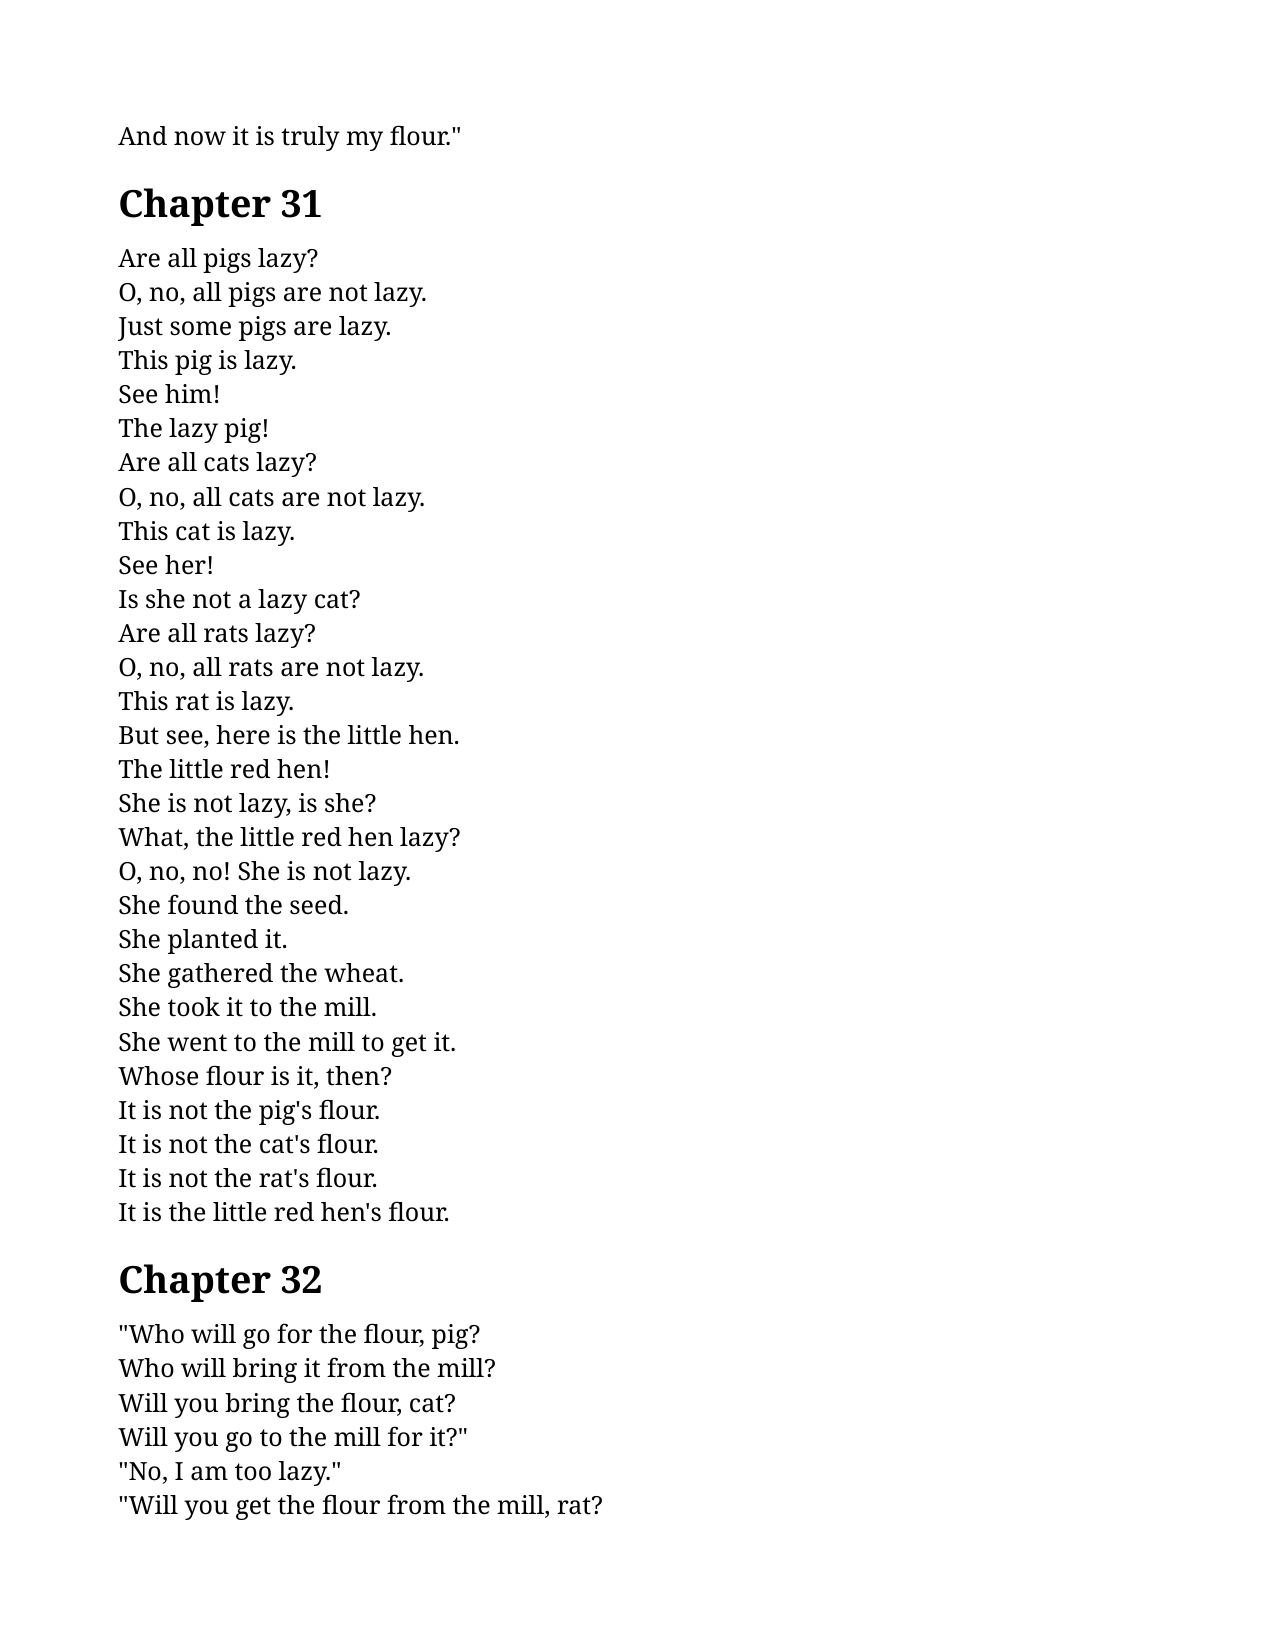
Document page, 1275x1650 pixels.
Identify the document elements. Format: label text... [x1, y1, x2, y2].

text O, no, no! She is not lazy. [118, 854, 1157, 888]
text She is not lazy, is she? [118, 786, 1157, 820]
text It is not the rat's flour. [118, 1160, 1157, 1194]
text Whose flour is it, then? [118, 1058, 1157, 1092]
text Will you go to the mill for it?" [118, 1419, 1157, 1453]
text Are all rats lazy? [118, 615, 1157, 649]
text She planted it. [118, 922, 1157, 956]
text The lazy pig! [118, 411, 1157, 445]
text See him! [118, 377, 1157, 411]
text It is not the pig's flour. [118, 1092, 1157, 1126]
text It is not the cat's flour. [118, 1126, 1157, 1160]
text She found the seed. [118, 888, 1157, 922]
text And now it is truly my flour." [118, 118, 1157, 152]
text Is she not a lazy cat? [118, 581, 1157, 615]
text She gathered the wheat. [118, 956, 1157, 990]
subtitle Chapter 31 [118, 177, 1157, 228]
text She took it to the mill. [118, 990, 1157, 1024]
text O, no, all cats are not lazy. [118, 479, 1157, 513]
text "Who will go for the flour, pig? [118, 1317, 1157, 1351]
text This rat is lazy. [118, 683, 1157, 718]
text Are all cats lazy? [118, 445, 1157, 479]
text Who will bring it from the mill? [118, 1351, 1157, 1385]
text "Will you get the flour from the mill, rat? [118, 1487, 1157, 1521]
text What, the little red hen lazy? [118, 820, 1157, 854]
text O, no, all pigs are not lazy. [118, 275, 1157, 309]
text Are all pigs lazy? [118, 241, 1157, 275]
text But see, here is the little hen. [118, 718, 1157, 752]
text This pig is lazy. [118, 343, 1157, 377]
text Just some pigs are lazy. [118, 309, 1157, 343]
text This cat is lazy. [118, 513, 1157, 547]
text She went to the mill to get it. [118, 1024, 1157, 1058]
text O, no, all rats are not lazy. [118, 649, 1157, 683]
subtitle Chapter 32 [118, 1253, 1157, 1304]
text The little red hen! [118, 752, 1157, 786]
text See her! [118, 547, 1157, 581]
text It is the little red hen's flour. [118, 1194, 1157, 1228]
text "No, I am too lazy." [118, 1453, 1157, 1487]
text Will you bring the flour, cat? [118, 1385, 1157, 1419]
